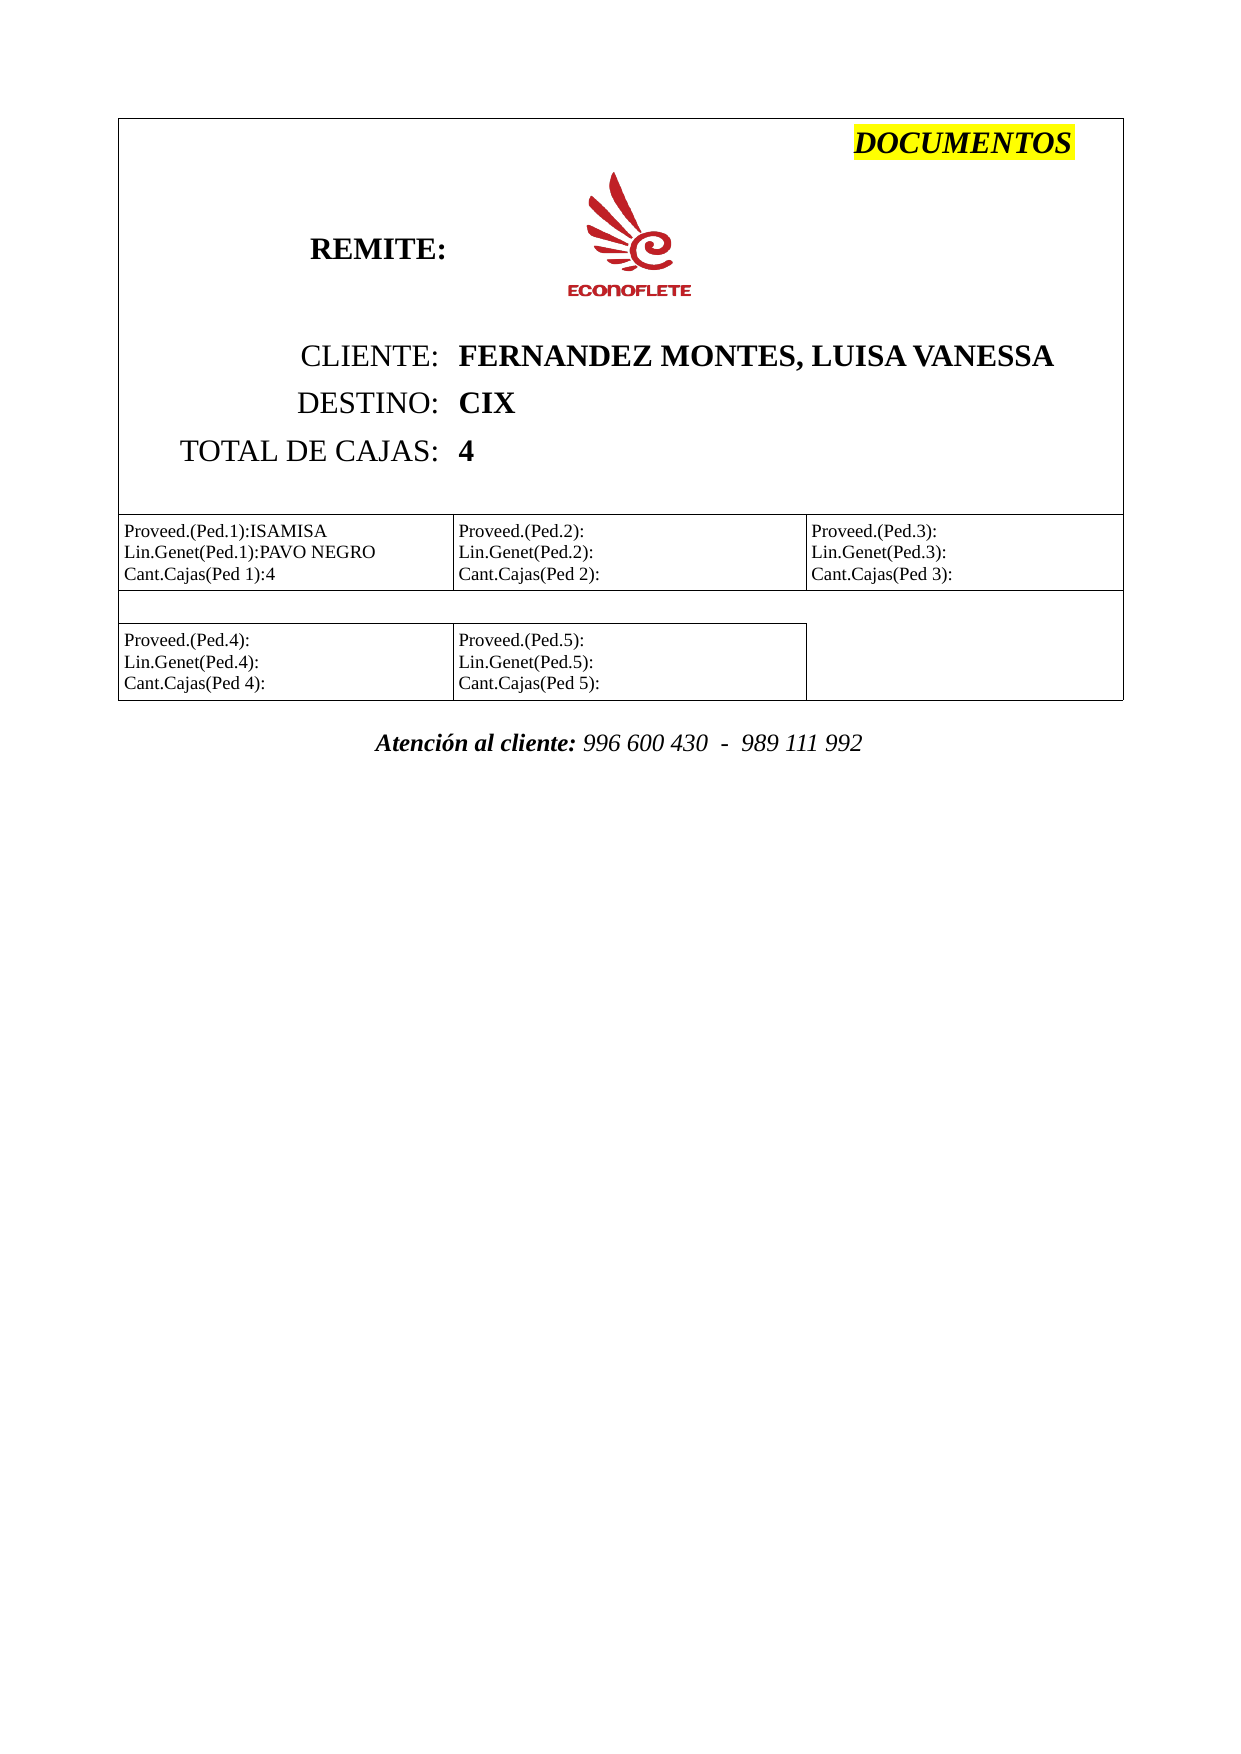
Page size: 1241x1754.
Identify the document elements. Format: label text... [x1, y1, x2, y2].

table_header [119, 119, 453, 166]
table_cell [119, 474, 453, 514]
table_cell Proveed.(Ped.1):ISAMISA Lin.Genet(Ped.1):PAVO NEGRO Cant.Cajas(Ped 1):4 [119, 515, 453, 590]
table_header [453, 119, 806, 166]
table_cell TOTAL DE CAJAS: [119, 426, 453, 474]
table_cell DESTINO: [119, 379, 453, 426]
table_cell 4 [453, 426, 1123, 474]
picture [552, 171, 707, 297]
table_cell CIX [453, 379, 806, 426]
table_cell [453, 591, 806, 623]
table_cell [806, 166, 1123, 332]
table_cell REMITE: [119, 166, 453, 332]
table_cell Proveed.(Ped.4): Lin.Genet(Ped.4): Cant.Cajas(Ped 4): [119, 624, 453, 699]
table_cell FERNANDEZ MONTES, LUISA VANESSA [453, 332, 1123, 379]
table_cell [453, 474, 806, 514]
table_cell [807, 623, 1123, 699]
table_cell Proveed.(Ped.5): Lin.Genet(Ped.5): Cant.Cajas(Ped 5): [454, 624, 806, 699]
text Atención al cliente: 996 600 430 - 989 111 992 [118, 728, 1122, 757]
table_cell [806, 474, 1123, 514]
table_cell Proveed.(Ped.3): Lin.Genet(Ped.3): Cant.Cajas(Ped 3): [807, 515, 1123, 590]
table_cell [453, 166, 806, 332]
table_cell [806, 591, 1123, 623]
table_cell CLIENTE: [119, 332, 453, 379]
table_cell [806, 379, 1123, 426]
table_cell Proveed.(Ped.2): Lin.Genet(Ped.2): Cant.Cajas(Ped 2): [454, 515, 806, 590]
table_cell [119, 591, 453, 623]
table_header DOCUMENTOS [806, 119, 1123, 166]
